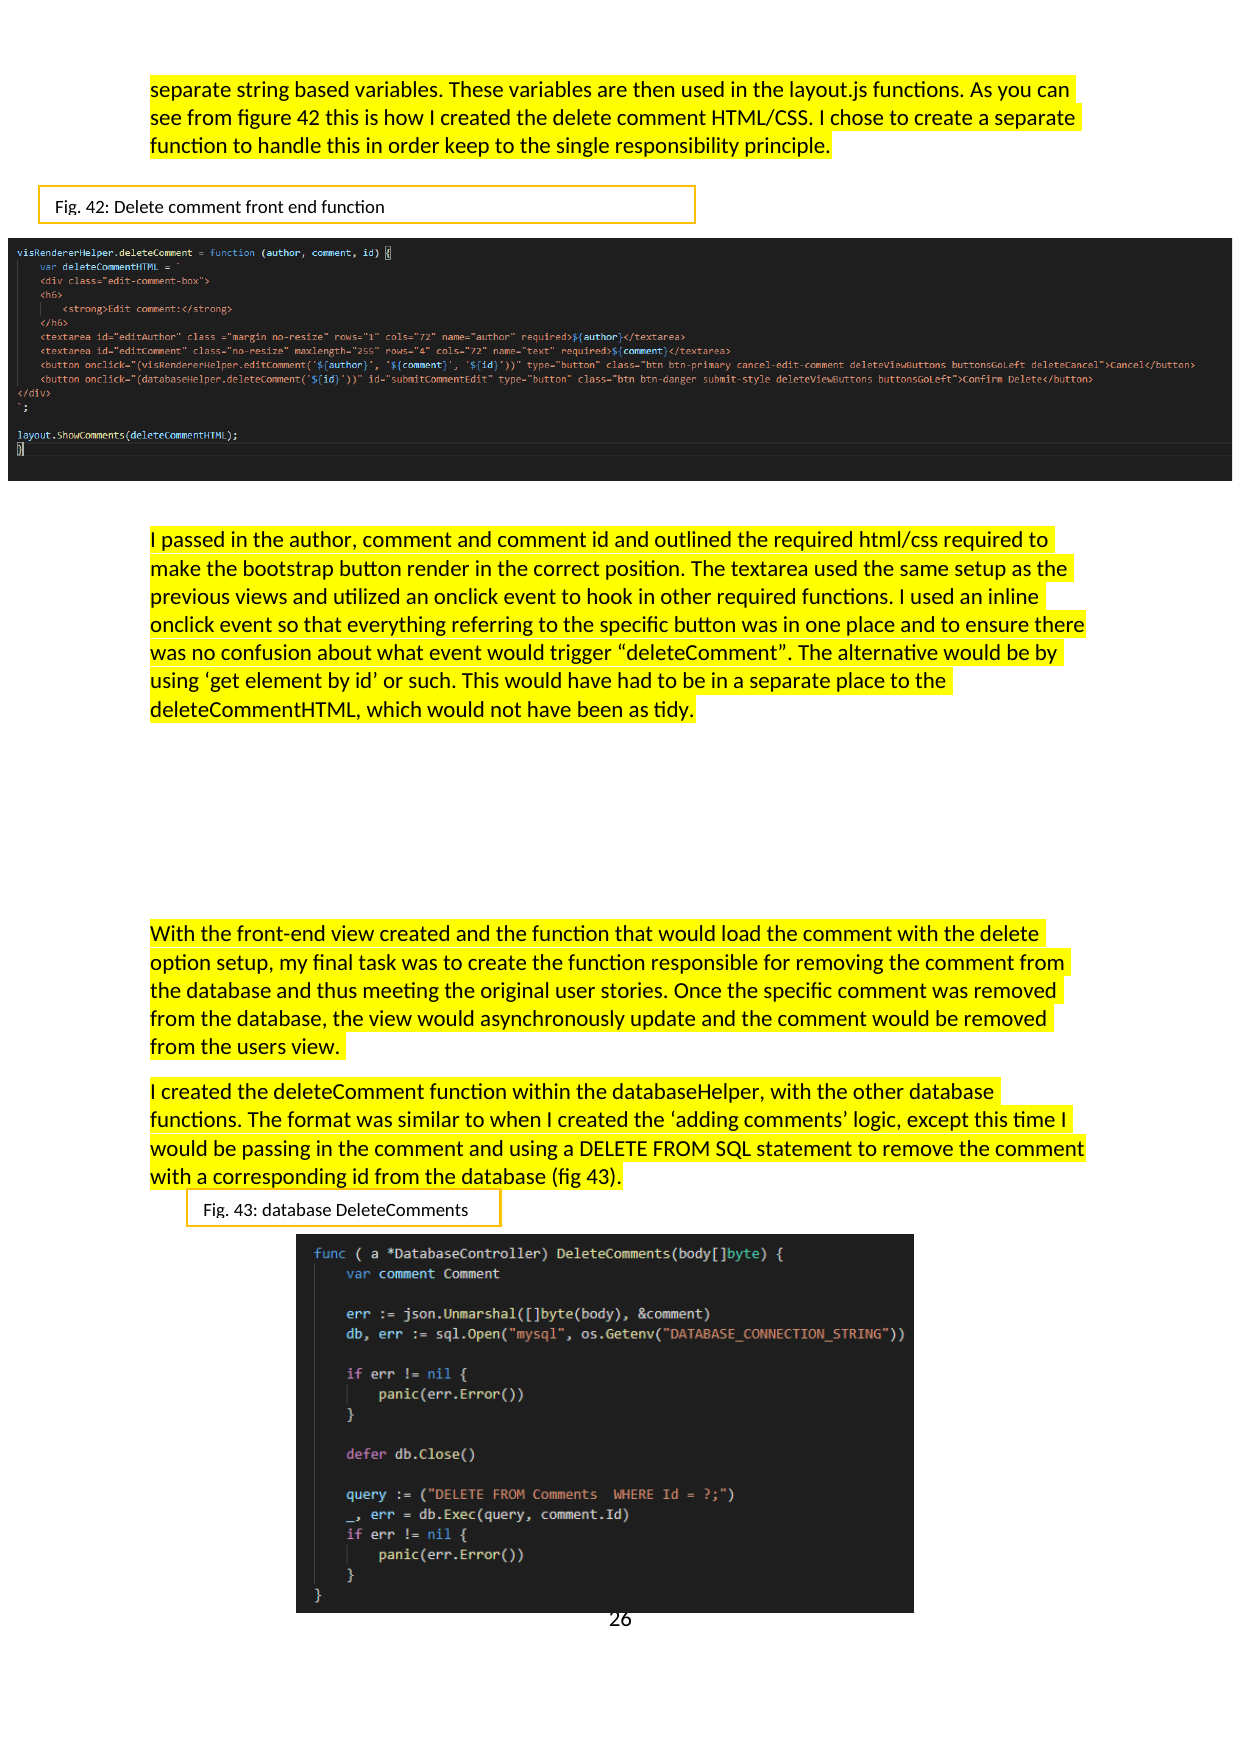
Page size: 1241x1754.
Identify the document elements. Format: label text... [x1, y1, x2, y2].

text Fig. 42: Delete comment front end function [55, 195, 679, 215]
text I created the deleteComment function within the databaseHelper, with the other database functions. The format was similar to when I created the ‘adding comments’ logic, except this time I would be passing in the comment and using a DELETE FROM SQL statement to remove the comment with a corresponding id from the database (fig 43). [150, 1077, 1090, 1190]
text I passed in the author, comment and comment id and outlined the required html/css required to make the bootstrap button render in the correct position. The textarea used the same setup as the previous views and utilized an onclick event to hook in other required functions. I used an inline onclick event so that everything referring to the specific button was in one place and to ensure there was no confusion about what event would trigger “deleteComment”. The alternative would be by using ‘get element by id’ or such. This would have had to be in a separate place to the deleteCommentHTML, which would not have been as tidy. [150, 526, 1090, 723]
text separate string based variables. These variables are then used in the layout.js functions. As you can see from figure 42 this is how I created the delete comment HTML/CSS. I chose to create a separate function to handle this in order keep to the single responsibility principle. [150, 75, 1090, 159]
text Fig. 43: database DeleteComments [203, 1198, 484, 1218]
text With the front-end view created and the function that would load the comment with the delete option setup, my final task was to create the function responsible for removing the comment from the database and thus meeting the original user stories. Once the specific comment was removed from the database, the view would asynchronously update and the comment would be removed from the users view. [150, 919, 1090, 1060]
